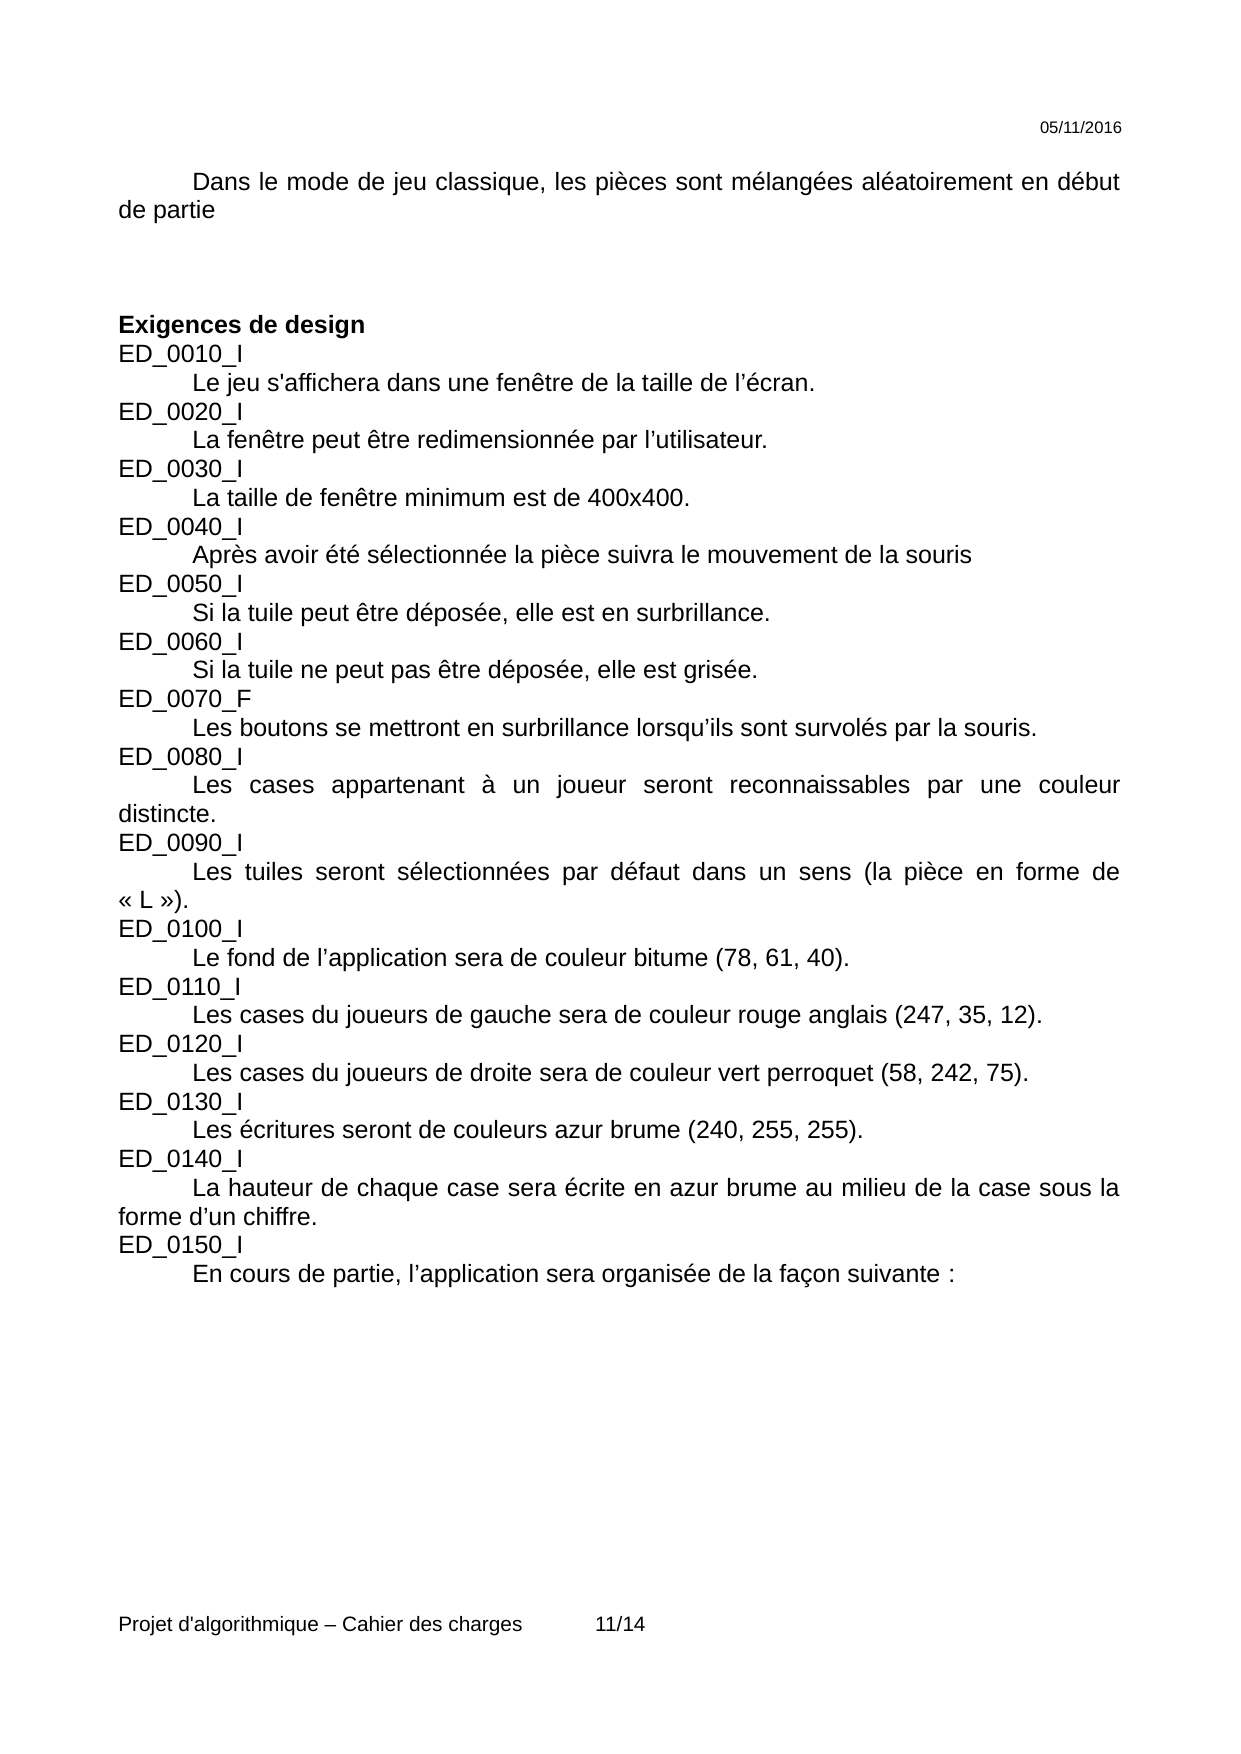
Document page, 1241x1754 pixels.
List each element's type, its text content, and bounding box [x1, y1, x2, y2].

text ED_0150_I [118, 1231, 1122, 1259]
text ED_0010_I [118, 339, 1122, 368]
text Si la tuile ne peut pas être déposée, elle est grisée. [118, 656, 1122, 684]
text ED_0110_I [118, 972, 1122, 1001]
text La hauteur de chaque case sera écrite en azur brume au milieu de la case sous la forme d’un chiffre. [118, 1173, 1122, 1231]
text ED_0030_I [118, 454, 1122, 483]
text ED_0130_I [118, 1087, 1122, 1116]
text Si la tuile peut être déposée, elle est en surbrillance. [118, 598, 1122, 627]
text Les tuiles seront sélectionnées par défaut dans un sens (la pièce en forme de « L »). [118, 857, 1122, 914]
text Le jeu s'affichera dans une fenêtre de la taille de l’écran. [118, 368, 1122, 397]
text ED_0020_I [118, 397, 1122, 426]
text ED_0050_I [118, 569, 1122, 598]
text Le fond de l’application sera de couleur bitume (78, 61, 40). [118, 943, 1122, 972]
text ED_0090_I [118, 828, 1122, 857]
text Les écritures seront de couleurs azur brume (240, 255, 255). [118, 1116, 1122, 1144]
text Dans le mode de jeu classique, les pièces sont mélangées aléatoirement en début de partie [118, 167, 1122, 224]
text Les cases du joueurs de droite sera de couleur vert perroquet (58, 242, 75). [118, 1058, 1122, 1087]
text Après avoir été sélectionnée la pièce suivra le mouvement de la souris [118, 541, 1122, 569]
text Les boutons se mettront en surbrillance lorsqu’ils sont survolés par la souris. [118, 713, 1122, 742]
text ED_0080_I [118, 742, 1122, 771]
text Les cases appartenant à un joueur seront reconnaissables par une couleur distincte. [118, 771, 1122, 828]
text ED_0040_I [118, 512, 1122, 541]
text ED_0070_F [118, 684, 1122, 713]
text Exigences de design [118, 311, 1122, 339]
text ED_0140_I [118, 1144, 1122, 1173]
text La taille de fenêtre minimum est de 400x400. [118, 483, 1122, 512]
text ED_0060_I [118, 627, 1122, 656]
text En cours de partie, l’application sera organisée de la façon suivante : [118, 1259, 1122, 1288]
text ED_0100_I [118, 914, 1122, 943]
text Les cases du joueurs de gauche sera de couleur rouge anglais (247, 35, 12). [118, 1001, 1122, 1029]
text ED_0120_I [118, 1029, 1122, 1058]
text La fenêtre peut être redimensionnée par l’utilisateur. [118, 426, 1122, 454]
